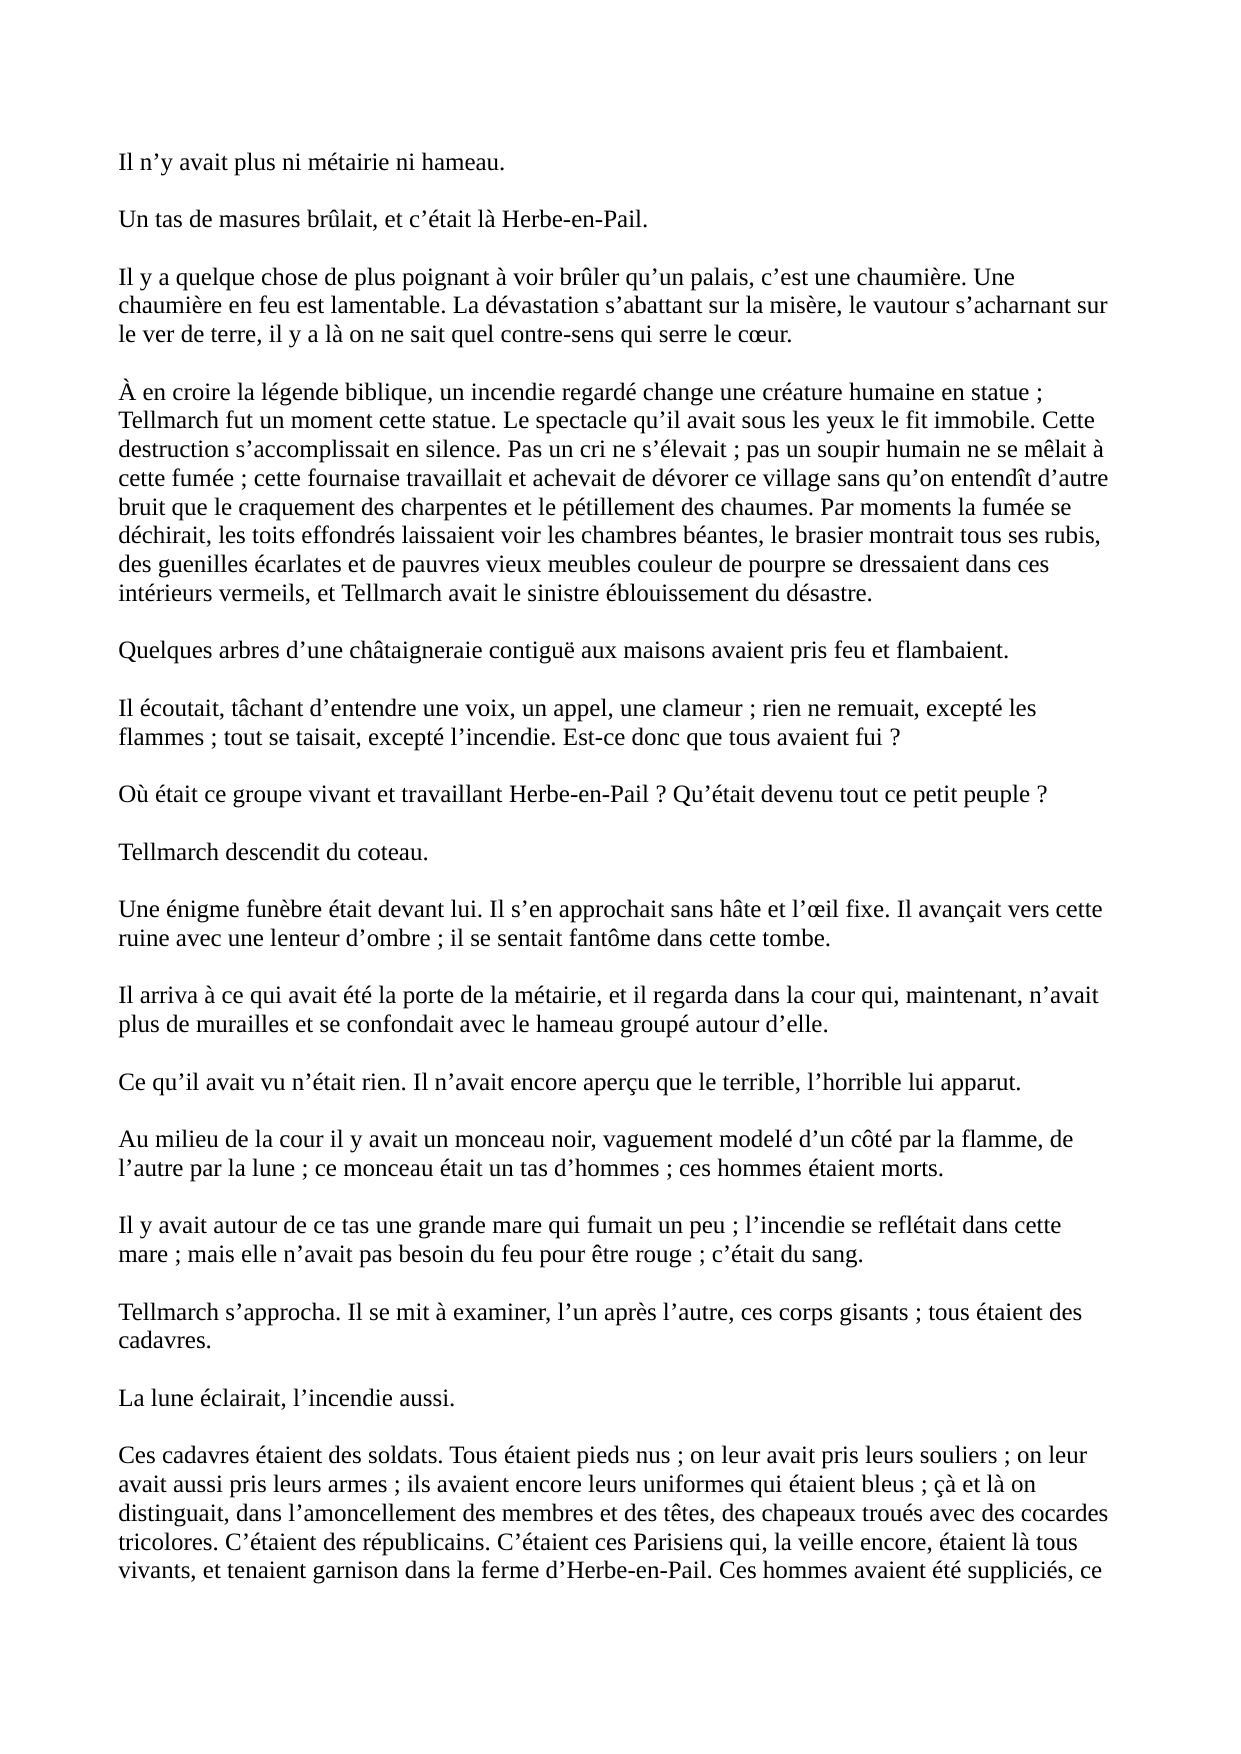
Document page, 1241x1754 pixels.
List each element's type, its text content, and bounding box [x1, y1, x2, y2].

text Il arriva à ce qui avait été la porte de la métairie, et il regarda dans la cour qui, maintenant, n’avait plus de murailles et se confondait avec le hameau groupé autour d’elle. [118, 981, 1122, 1038]
text Une énigme funèbre était devant lui. Il s’en approchait sans hâte et l’œil fixe. Il avançait vers cette ruine avec une lenteur d’ombre ; il se sentait fantôme dans cette tombe. [118, 894, 1122, 952]
text Un tas de masures brûlait, et c’était là Herbe-en-Pail. [118, 204, 1122, 233]
text Ce qu’il avait vu n’était rien. Il n’avait encore aperçu que le terrible, l’horrible lui apparut. [118, 1067, 1122, 1096]
text Où était ce groupe vivant et travaillant Herbe-en-Pail ? Qu’était devenu tout ce petit peuple ? [118, 779, 1122, 808]
text Tellmarch descendit du coteau. [118, 837, 1122, 866]
text La lune éclairait, l’incendie aussi. [118, 1383, 1122, 1412]
text Il écoutait, tâchant d’entendre une voix, un appel, une clameur ; rien ne remuait, excepté les flammes ; tout se taisait, excepté l’incendie. Est-ce donc que tous avaient fui ? [118, 693, 1122, 751]
text Tellmarch s’approcha. Il se mit à examiner, l’un après l’autre, ces corps gisants ; tous étaient des cadavres. [118, 1297, 1122, 1354]
text Ces cadavres étaient des soldats. Tous étaient pieds nus ; on leur avait pris leurs souliers ; on leur avait aussi pris leurs armes ; ils avaient encore leurs uniformes qui étaient bleus ; çà et là on distinguait, dans l’amoncellement des membres et des têtes, des chapeaux troués avec des cocardes tricolores. C’étaient des républicains. C’étaient ces Parisiens qui, la veille encore, étaient là tous vivants, et tenaient garnison dans la ferme d’Herbe-en-Pail. Ces hommes avaient été suppliciés, ce [118, 1441, 1122, 1584]
text Au milieu de la cour il y avait un monceau noir, vaguement modelé d’un côté par la flamme, de l’autre par la lune ; ce monceau était un tas d’hommes ; ces hommes étaient morts. [118, 1124, 1122, 1182]
text Il n’y avait plus ni métairie ni hameau. [118, 147, 1122, 176]
text Il y a quelque chose de plus poignant à voir brûler qu’un palais, c’est une chaumière. Une chaumière en feu est lamentable. La dévastation s’abattant sur la misère, le vautour s’acharnant sur le ver de terre, il y a là on ne sait quel contre-sens qui serre le cœur. [118, 262, 1122, 348]
text Il y avait autour de ce tas une grande mare qui fumait un peu ; l’incendie se reflétait dans cette mare ; mais elle n’avait pas besoin du feu pour être rouge ; c’était du sang. [118, 1211, 1122, 1268]
text Quelques arbres d’une châtaigneraie contiguë aux maisons avaient pris feu et flambaient. [118, 636, 1122, 664]
text À en croire la légende biblique, un incendie regardé change une créature humaine en statue ; Tellmarch fut un moment cette statue. Le spectacle qu’il avait sous les yeux le fit immobile. Cette destruction s’accomplissait en silence. Pas un cri ne s’élevait ; pas un soupir humain ne se mêlait à cette fumée ; cette fournaise travaillait et achevait de dévorer ce village sans qu’on entendît d’autre bruit que le craquement des charpentes et le pétillement des chaumes. Par moments la fumée se déchirait, les toits effondrés laissaient voir les chambres béantes, le brasier montrait tous ses rubis, des guenilles écarlates et de pauvres vieux meubles couleur de pourpre se dressaient dans ces intérieurs vermeils, et Tellmarch avait le sinistre éblouissement du désastre. [118, 377, 1122, 607]
